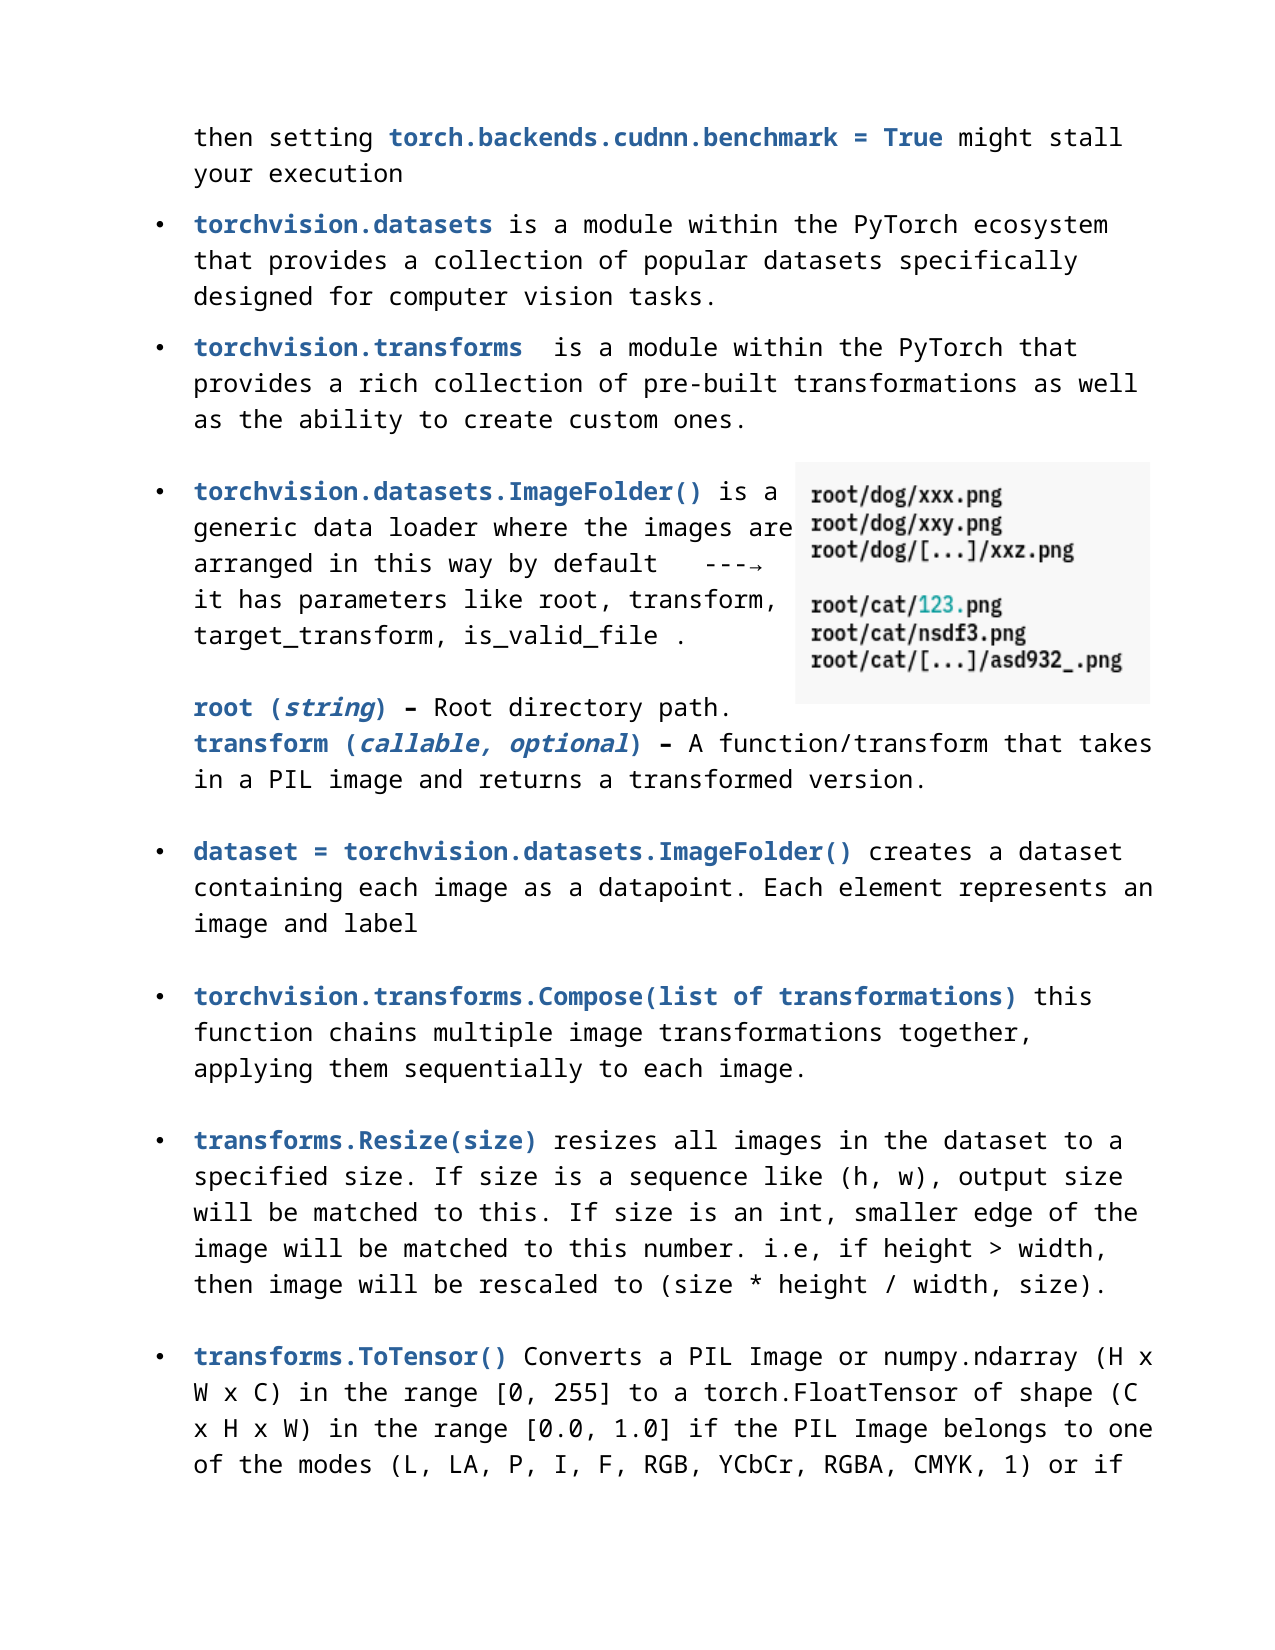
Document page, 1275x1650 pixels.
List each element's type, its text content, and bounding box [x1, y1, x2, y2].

list transform (callable, optional) – A function/transform that takes in a PIL image and returns a transformed version. [156, 724, 1157, 796]
list torchvision.datasets.ImageFolder() is a generic data loader where the images are arranged in this way by default ---→ [156, 472, 795, 580]
list torchvision.transforms is a module within the PyTorch that provides a rich collection of pre-built transformations as well as the ability to create custom ones. [156, 327, 1157, 436]
list torchvision.transforms.Compose(list of transformations) this function chains multiple image transformations together, applying them sequentially to each image. [156, 976, 1157, 1084]
list it has parameters like root, transform, target_transform, is_valid_file . [156, 580, 795, 652]
list transforms.Resize(size) resizes all images in the dataset to a specified size. If size is a sequence like (h, w), output size will be matched to this. If size is an int, smaller edge of the image will be matched to this number. i.e, if height > width, then image will be rescaled to (size * height / width, size). [156, 1120, 1157, 1301]
list then setting torch.backends.cudnn.benchmark = True might stall your execution [156, 118, 1157, 190]
list transforms.ToTensor() Converts a PIL Image or numpy.ndarray (H x W x C) in the range [0, 255] to a torch.FloatTensor of shape (C x H x W) in the range [0.0, 1.0] if the PIL Image belongs to one of the modes (L, LA, P, I, F, RGB, YCbCr, RGBA, CMYK, 1) or if [156, 1337, 1157, 1481]
list torchvision.datasets is a module within the PyTorch ecosystem that provides a collection of popular datasets specifically designed for computer vision tasks. [156, 205, 1157, 313]
list root (string) – Root directory path. [156, 688, 1157, 724]
picture [795, 462, 1150, 704]
list dataset = torchvision.datasets.ImageFolder() creates a dataset containing each image as a datapoint. Each element represents an image and label [156, 832, 1157, 940]
